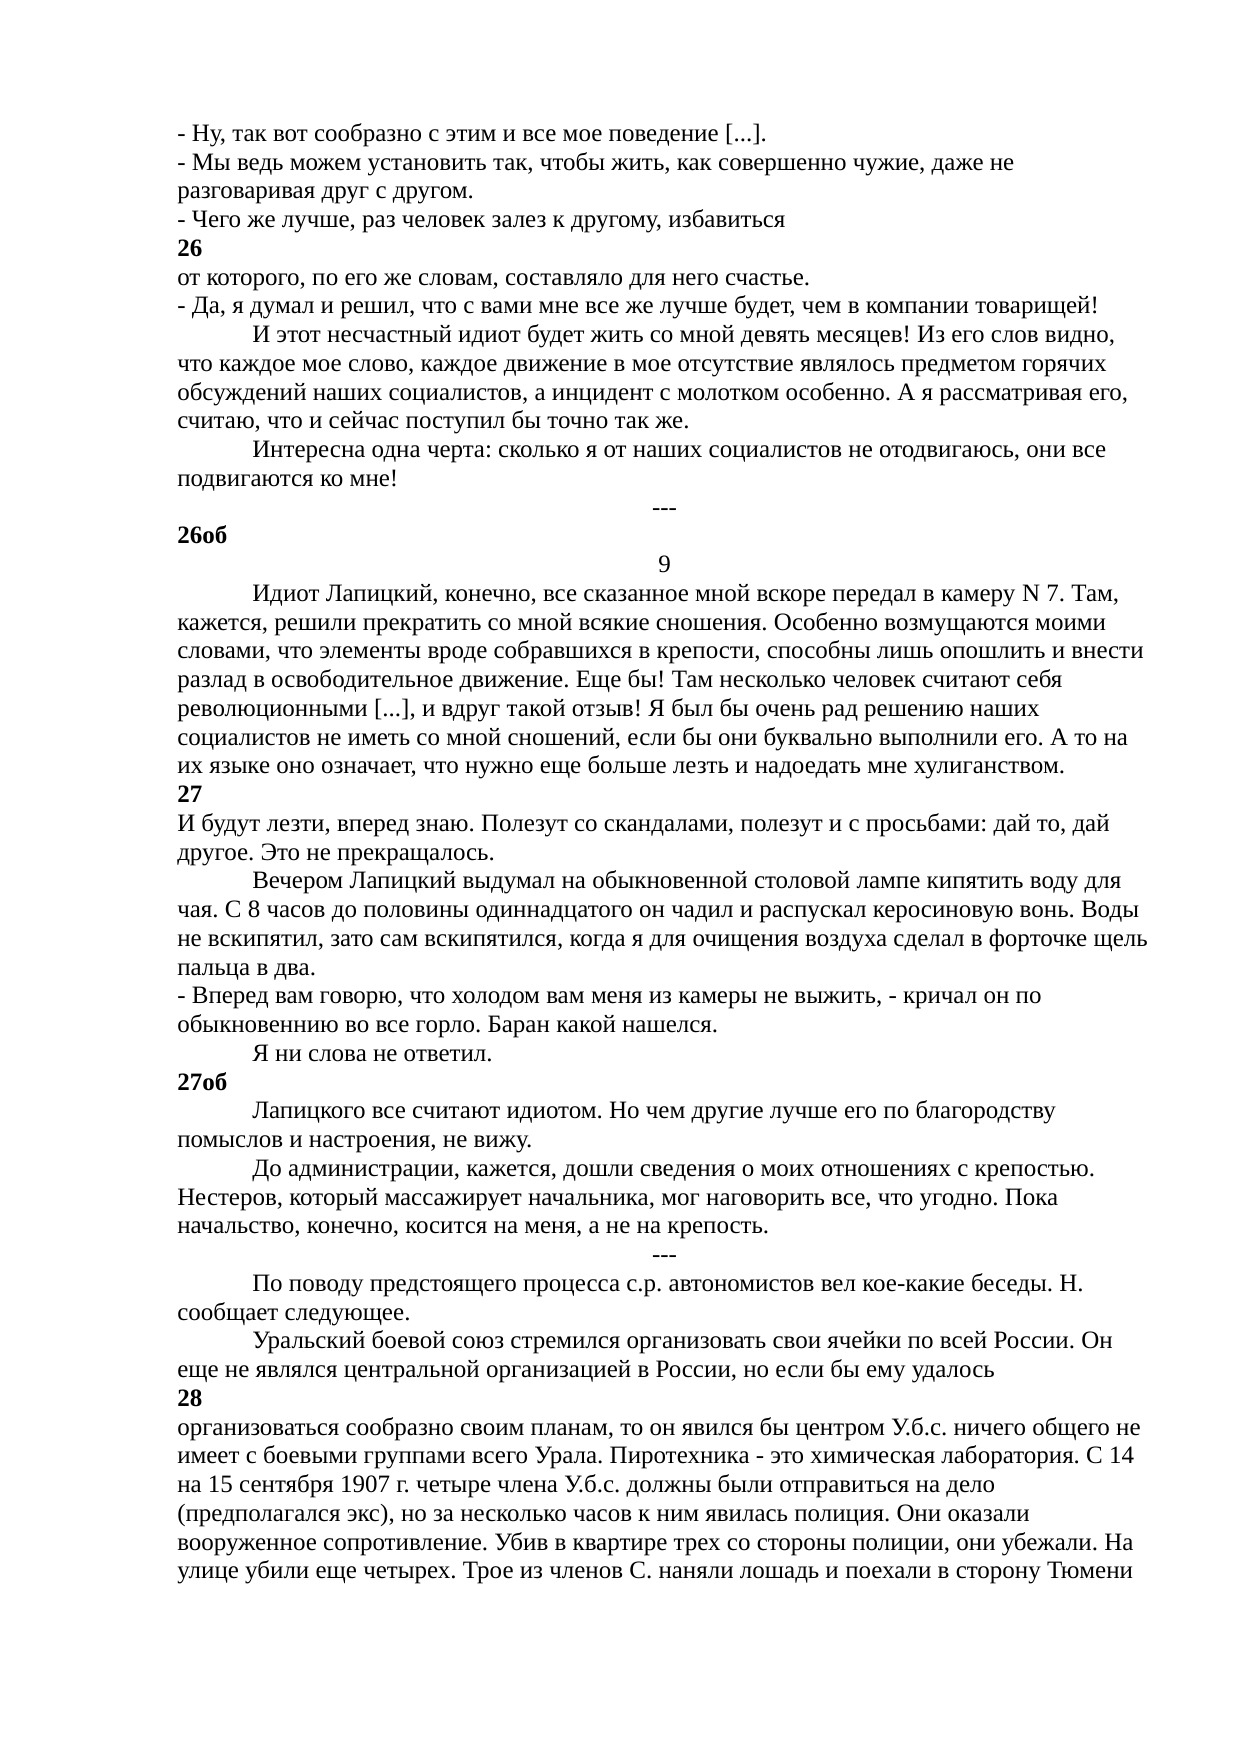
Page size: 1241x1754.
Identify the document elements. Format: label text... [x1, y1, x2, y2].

text И будут лезти, вперед знаю. Полезут со скандалами, полезут и с просьбами: дай то, дай другое. Это не прекращалось. [177, 808, 1152, 866]
text 26об [177, 521, 1152, 549]
text 28 [177, 1383, 1152, 1412]
text Лапицкого все считают идиотом. Но чем другие лучше его по благородству помыслов и настроения, не вижу. [177, 1096, 1152, 1153]
text 26 [177, 233, 1152, 262]
text Идиот Лапицкий, конечно, все сказанное мной вскоре передал в камеру N 7. Там, кажется, решили прекратить со мной всякие сношения. Особенно возмущаются моими словами, что элементы вроде собравшихся в крепости, способны лишь опошлить и внести разлад в освободительное движение. Еще бы! Там несколько человек считают себя революционными [...], и вдруг такой отзыв! Я был бы очень рад решению наших социалистов не иметь со мной сношений, если бы они буквально выполнили его. А то на их языке оно означает, что нужно еще больше лезть и надоедать мне хулиганством. [177, 578, 1152, 779]
text --- [177, 492, 1152, 521]
text До администрации, кажется, дошли сведения о моих отношениях с крепостью. Нестеров, который массажирует начальника, мог наговорить все, что угодно. Пока начальство, конечно, косится на меня, а не на крепость. [177, 1153, 1152, 1239]
text 27об [177, 1067, 1152, 1096]
text организоваться сообразно своим планам, то он явился бы центром У.б.с. ничего общего не имеет с боевыми группами всего Урала. Пиротехника - это химическая лаборатория. С 14 на 15 сентября 1907 г. четыре члена У.б.с. должны были отправиться на дело (предполагался экс), но за несколько часов к ним явилась полиция. Они оказали вооруженное сопротивление. Убив в квартире трех со стороны полиции, они убежали. На улице убили еще четырех. Трое из членов С. наняли лошадь и поехали в сторону Тюмени [177, 1412, 1152, 1584]
text По поводу предстоящего процесса с.р. автономистов вел кое-какие беседы. Н. сообщает следующее. [177, 1268, 1152, 1326]
text 9 [177, 549, 1152, 578]
text Вечером Лапицкий выдумал на обыкновенной столовой лампе кипятить воду для чая. С 8 часов до половины одиннадцатого он чадил и распускал керосиновую вонь. Воды не вскипятил, зато сам вскипятился, когда я для очищения воздуха сделал в форточке щель пальца в два. [177, 866, 1152, 981]
text Я ни слова не ответил. [177, 1038, 1152, 1067]
text 27 [177, 779, 1152, 808]
text от которого, по его же словам, составляло для него счастье. [177, 262, 1152, 291]
text Уральский боевой союз стремился организовать свои ячейки по всей России. Он еще не являлся центральной организацией в России, но если бы ему удалось [177, 1326, 1152, 1383]
text - Чего же лучше, раз человек залез к другому, избавиться [177, 204, 1152, 233]
text - Ну, так вот сообразно с этим и все мое поведение [...]. [177, 118, 1152, 147]
text И этот несчастный идиот будет жить со мной девять месяцев! Из его слов видно, что каждое мое слово, каждое движение в мое отсутствие являлось предметом горячих обсуждений наших социалистов, а инцидент с молотком особенно. А я рассматривая его, считаю, что и сейчас поступил бы точно так же. [177, 319, 1152, 434]
text --- [177, 1239, 1152, 1268]
text Интересна одна черта: сколько я от наших социалистов не отодвигаюсь, они все подвигаются ко мне! [177, 434, 1152, 492]
text - Да, я думал и решил, что с вами мне все же лучше будет, чем в компании товарищей! [177, 291, 1152, 319]
text - Вперед вам говорю, что холодом вам меня из камеры не выжить, - кричал он по обыкновеннию во все горло. Баран какой нашелся. [177, 981, 1152, 1038]
text - Мы ведь можем установить так, чтобы жить, как совершенно чужие, даже не разговаривая друг с другом. [177, 147, 1152, 204]
